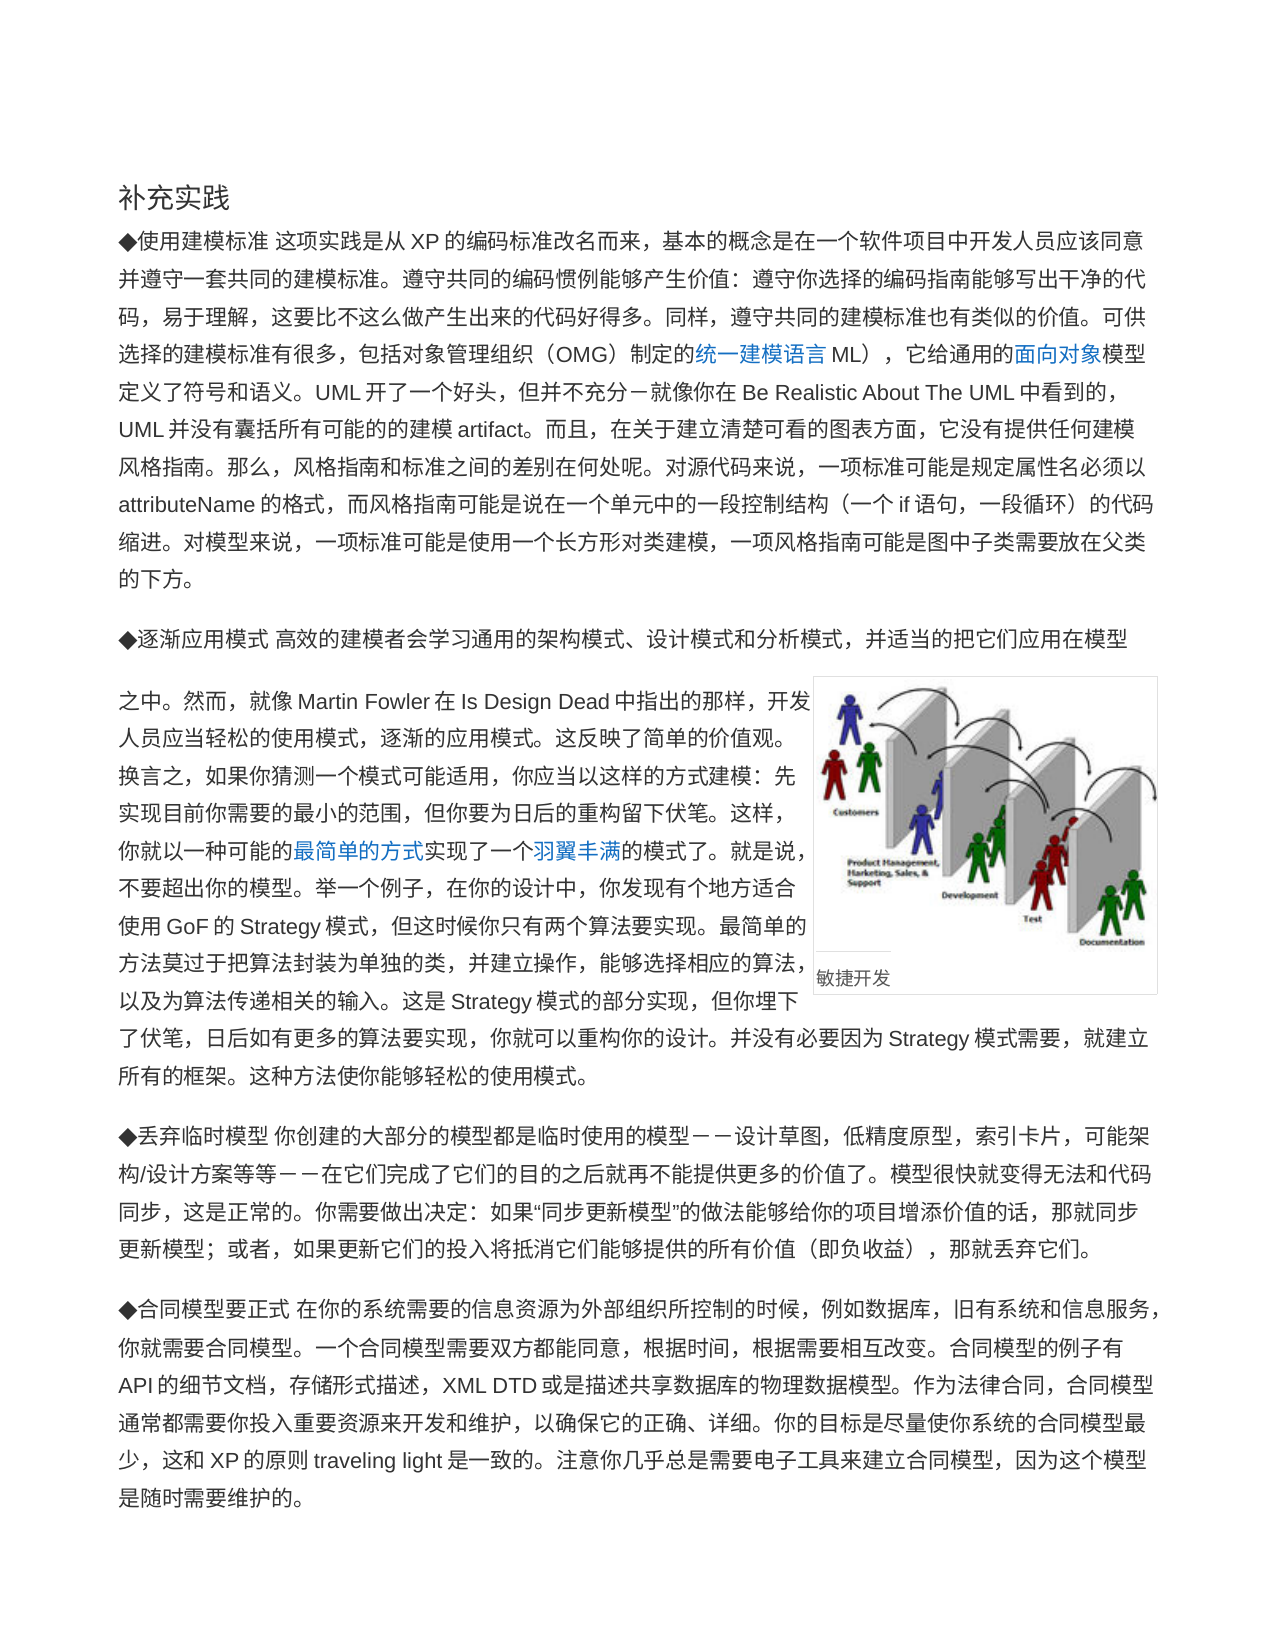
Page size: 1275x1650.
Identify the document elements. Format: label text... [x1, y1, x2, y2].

text ◆逐渐应用模式 高效的建模者会学习通用的架构模式、设计模式和分析模式，并适当的把它们应用在模型 [118, 616, 1157, 653]
text ◆丢弃临时模型 你创建的大部分的模型都是临时使用的模型－－设计草图，低精度原型，索引卡片，可能架构/设计方案等等－－在它们完成了它们的目的之后就再不能提供更多的价值了。模型很快就变得无法和代码同步，这是正常的。你需要做出决定：如果“同步更新模型”的做法能够给你的项目增添价值的话，那就同步更新模型；或者，如果更新它们的投入将抵消它们能够提供的所有价值（即负收益），那就丢弃它们。 [118, 1112, 1157, 1262]
text 敏捷开发 [816, 952, 1154, 991]
picture [816, 679, 1157, 952]
text ◆使用建模标准 这项实践是从XP的编码标准改名而来，基本的概念是在一个软件项目中开发人员应该同意并遵守一套共同的建模标准。遵守共同的编码惯例能够产生价值：遵守你选择的编码指南能够写出干净的代码，易于理解，这要比不这么做产生出来的代码好得多。同样，遵守共同的建模标准也有类似的价值。可供选择的建模标准有很多，包括对象管理组织（OMG）制定的统一建模语言ML），它给通用的面向对象模型定义了符号和语义。UML开了一个好头，但并不充分－就像你在Be Realistic About The UML中看到的，UML并没有囊括所有可能的的建模artifact。而且，在关于建立清楚可看的图表方面，它没有提供任何建模风格指南。那么，风格指南和标准之间的差别在何处呢。对源代码来说，一项标准可能是规定属性名必须以attributeName的格式，而风格指南可能是说在一个单元中的一段控制结构（一个if语句，一段循环）的代码缩进。对模型来说，一项标准可能是使用一个长方形对类建模，一项风格指南可能是图中子类需要放在父类的下方。 [118, 217, 1157, 592]
subtitle 补充实践 [118, 176, 1157, 217]
text ◆合同模型要正式 在你的系统需要的信息资源为外部组织所控制的时候，例如数据库，旧有系统和信息服务，你就需要合同模型。一个合同模型需要双方都能同意，根据时间，根据需要相互改变。合同模型的例子有API的细节文档，存储形式描述，XML DTD或是描述共享数据库的物理数据模型。作为法律合同，合同模型通常都需要你投入重要资源来开发和维护，以确保它的正确、详细。你的目标是尽量使你系统的合同模型最少，这和XP的原则traveling light是一致的。注意你几乎总是需要电子工具来建立合同模型，因为这个模型是随时需要维护的。 [118, 1286, 1157, 1511]
text 之中。然而，就像Martin Fowler在Is Design Dead中指出的那样，开发人员应当轻松的使用模式，逐渐的应用模式。这反映了简单的价值观。换言之，如果你猜测一个模式可能适用，你应当以这样的方式建模：先实现目前你需要的最小的范围，但你要为日后的重构留下伏笔。这样，你就以一种可能的最简单的方式实现了一个羽翼丰满的模式了。就是说，不要超出你的模型。举一个例子，在你的设计中，你发现有个地方适合使用GoF的Strategy模式，但这时候你只有两个算法要实现。最简单的方法莫过于把算法封装为单独的类，并建立操作，能够选择相应的算法，以及为算法传递相关的输入。这是Strategy模式的部分实现，但你埋下了伏笔，日后如有更多的算法要实现，你就可以重构你的设计。并没有必要因为Strategy模式需要，就建立所有的框架。这种方法使你能够轻松的使用模式。 [118, 676, 1157, 1089]
